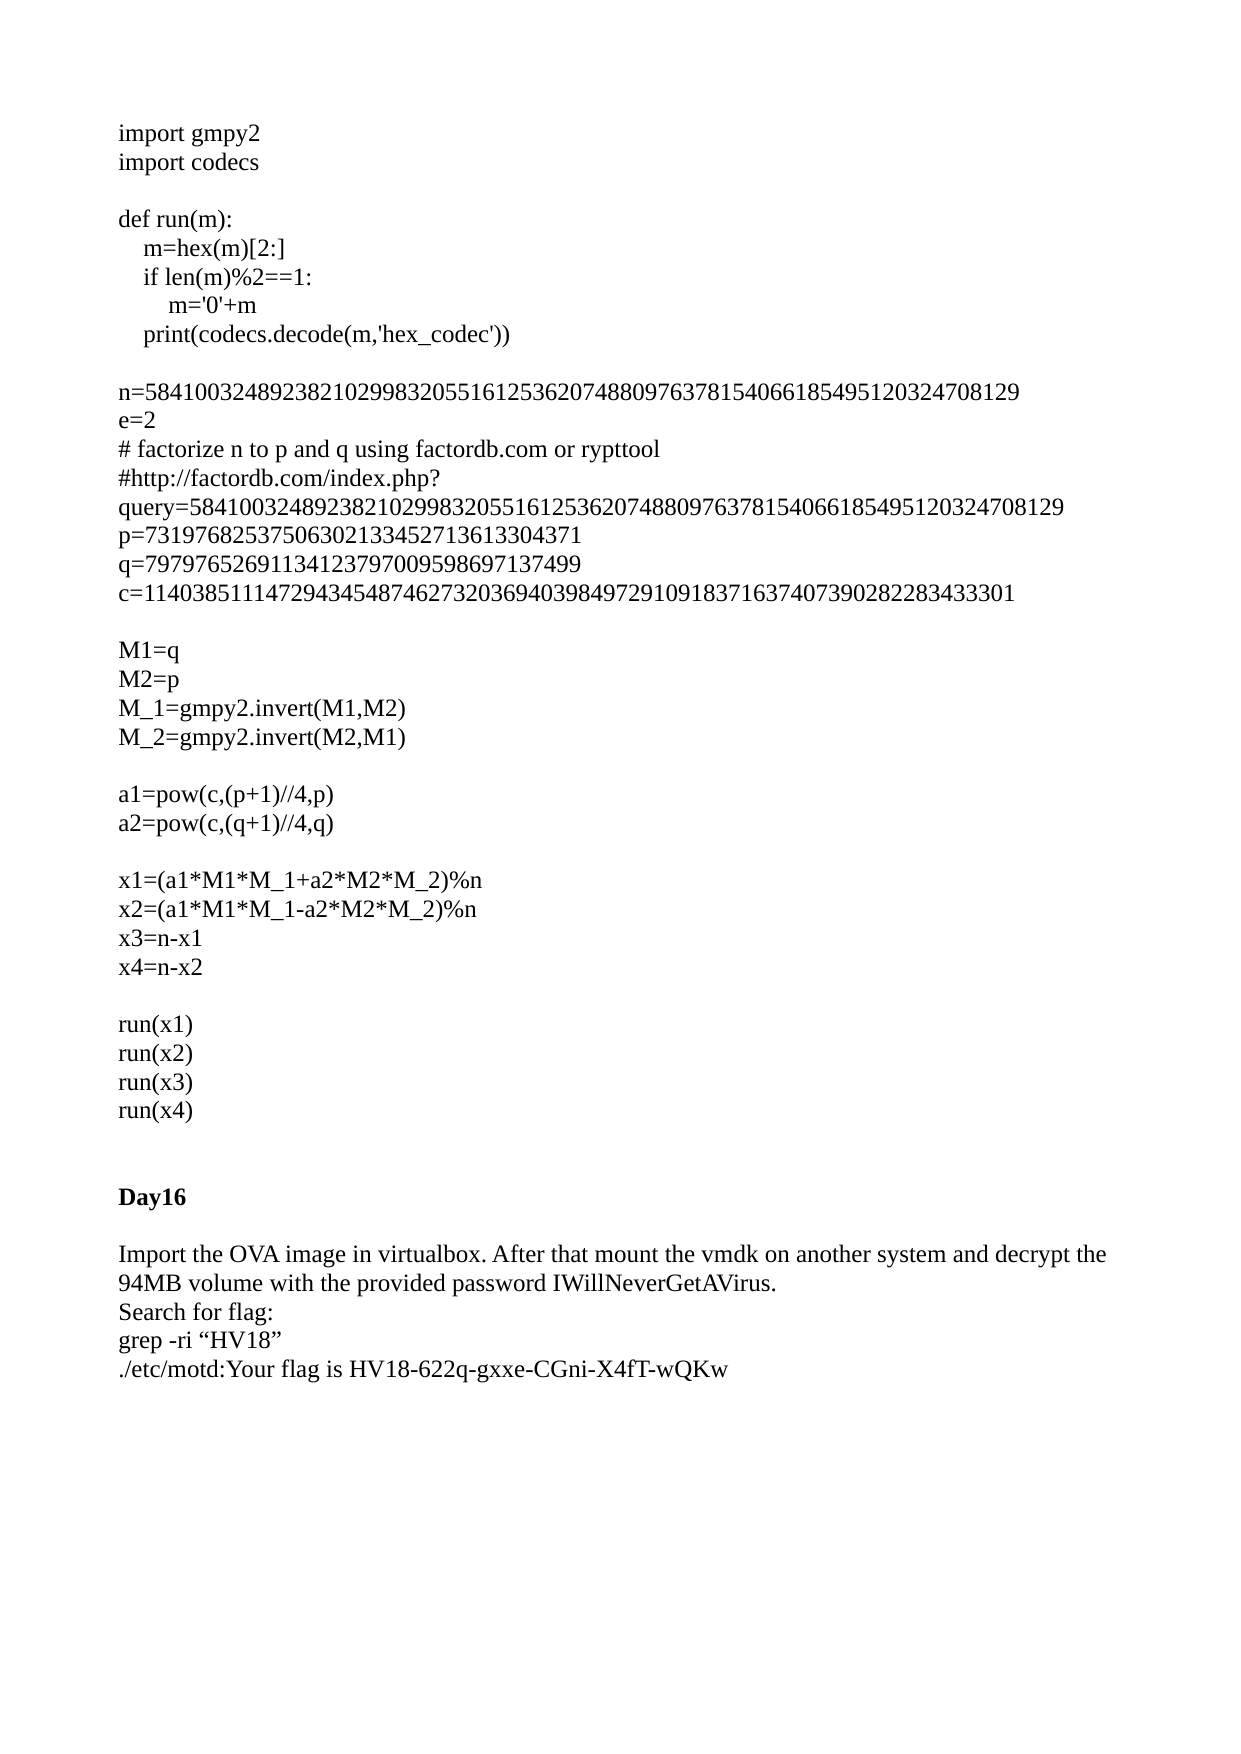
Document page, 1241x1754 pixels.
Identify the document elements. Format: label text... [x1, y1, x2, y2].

text M1=q [118, 636, 1122, 664]
text ./etc/motd:Your flag is HV18-622q-gxxe-CGni-X4fT-wQKw [118, 1354, 1122, 1383]
text p=73197682537506302133452713613304371 [118, 521, 1122, 549]
text Day16 [118, 1182, 1122, 1211]
text #http://factordb.com/index.php?query=5841003248923821029983205516125362074880976378154066185495120324708129 [118, 463, 1122, 521]
text run(x2) [118, 1038, 1122, 1067]
text M_1=gmpy2.invert(M1,M2) [118, 693, 1122, 722]
text c=1140385111472943454874627320369403984972910918371637407390282283433301 [118, 578, 1122, 607]
text a2=pow(c,(q+1)//4,q) [118, 808, 1122, 837]
text a1=pow(c,(p+1)//4,p) [118, 779, 1122, 808]
text x1=(a1*M1*M_1+a2*M2*M_2)%n [118, 866, 1122, 894]
text m=hex(m)[2:] [118, 233, 1122, 262]
text import codecs [118, 147, 1122, 176]
text e=2 [118, 406, 1122, 434]
text import gmpy2 [118, 118, 1122, 147]
text Import the OVA image in virtualbox. After that mount the vmdk on another system and decrypt the 94MB volume with the provided password IWillNeverGetAVirus. [118, 1239, 1122, 1297]
text if len(m)%2==1: [118, 262, 1122, 291]
text x3=n-x1 [118, 923, 1122, 952]
text q=79797652691134123797009598697137499 [118, 549, 1122, 578]
text m='0'+m [118, 291, 1122, 319]
text run(x1) [118, 1009, 1122, 1038]
text x4=n-x2 [118, 952, 1122, 981]
text Search for flag: [118, 1297, 1122, 1326]
text n=5841003248923821029983205516125362074880976378154066185495120324708129 [118, 377, 1122, 406]
text M_2=gmpy2.invert(M2,M1) [118, 722, 1122, 751]
text x2=(a1*M1*M_1-a2*M2*M_2)%n [118, 894, 1122, 923]
text grep -ri “HV18” [118, 1326, 1122, 1354]
text # factorize n to p and q using factordb.com or rypttool [118, 434, 1122, 463]
text print(codecs.decode(m,'hex_codec')) [118, 319, 1122, 348]
text run(x4) [118, 1096, 1122, 1124]
text def run(m): [118, 204, 1122, 233]
text M2=p [118, 664, 1122, 693]
text run(x3) [118, 1067, 1122, 1096]
